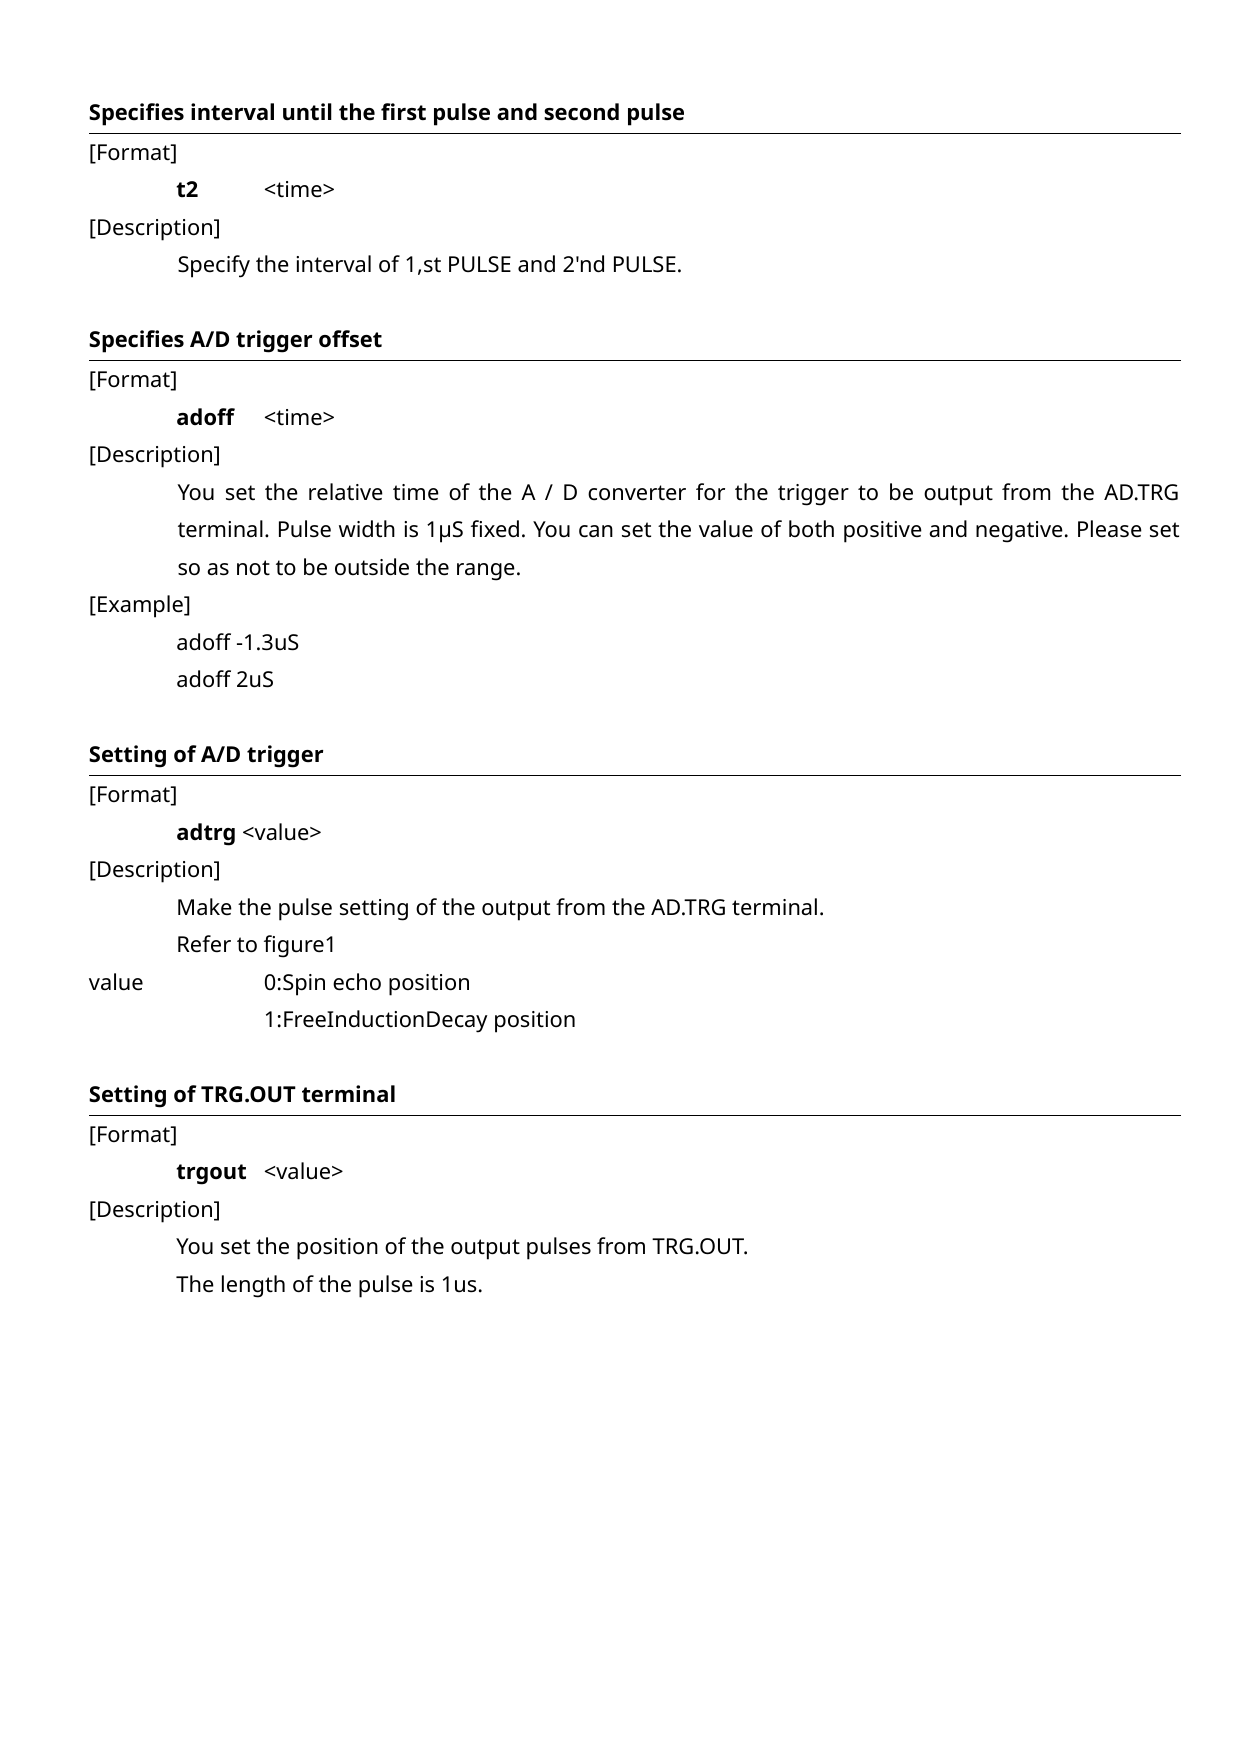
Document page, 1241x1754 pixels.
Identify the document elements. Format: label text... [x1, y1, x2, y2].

text [Format] [89, 776, 1181, 813]
text 1:FreeInductionDecay position [89, 1000, 1181, 1038]
text [Description] [89, 208, 1181, 246]
text [Format] [89, 1116, 1181, 1152]
text Make the pulse setting of the output from the AD.TRG terminal. [89, 888, 1181, 925]
text The length of the pulse is 1us. [89, 1265, 1181, 1302]
text [Description] [89, 435, 1181, 473]
text adoff <time> [89, 398, 1181, 435]
text Refer to figure1 [89, 925, 1181, 963]
text [Description] [89, 1190, 1181, 1227]
title Specifies A/D trigger offset [89, 321, 1181, 360]
text adtrg <value> [89, 813, 1181, 850]
text [Example] [89, 585, 1181, 623]
title Setting of A/D trigger [89, 735, 1181, 775]
title Specifies interval until the first pulse and second pulse [89, 93, 1181, 133]
text adoff 2uS [89, 660, 1181, 698]
text [Format] [89, 134, 1181, 171]
text adoff -1.3uS [89, 623, 1181, 660]
text [Description] [89, 850, 1181, 888]
title Setting of TRG.OUT terminal [89, 1075, 1181, 1115]
text trgout <value> [89, 1152, 1181, 1190]
text value 0:Spin echo position [89, 963, 1181, 1000]
text [Format] [89, 361, 1181, 398]
text Specify the interval of 1,st PULSE and 2'nd PULSE. [153, 246, 1181, 283]
text You set the relative time of the A / D converter for the trigger to be output from the AD.TRG terminal. Pulse width is 1μS fixed. You can set the value of both positive and negative. Please set so as not to be outside the range. [153, 473, 1181, 585]
text t2 <time> [89, 171, 1181, 208]
text You set the position of the output pulses from TRG.OUT. [89, 1227, 1181, 1265]
